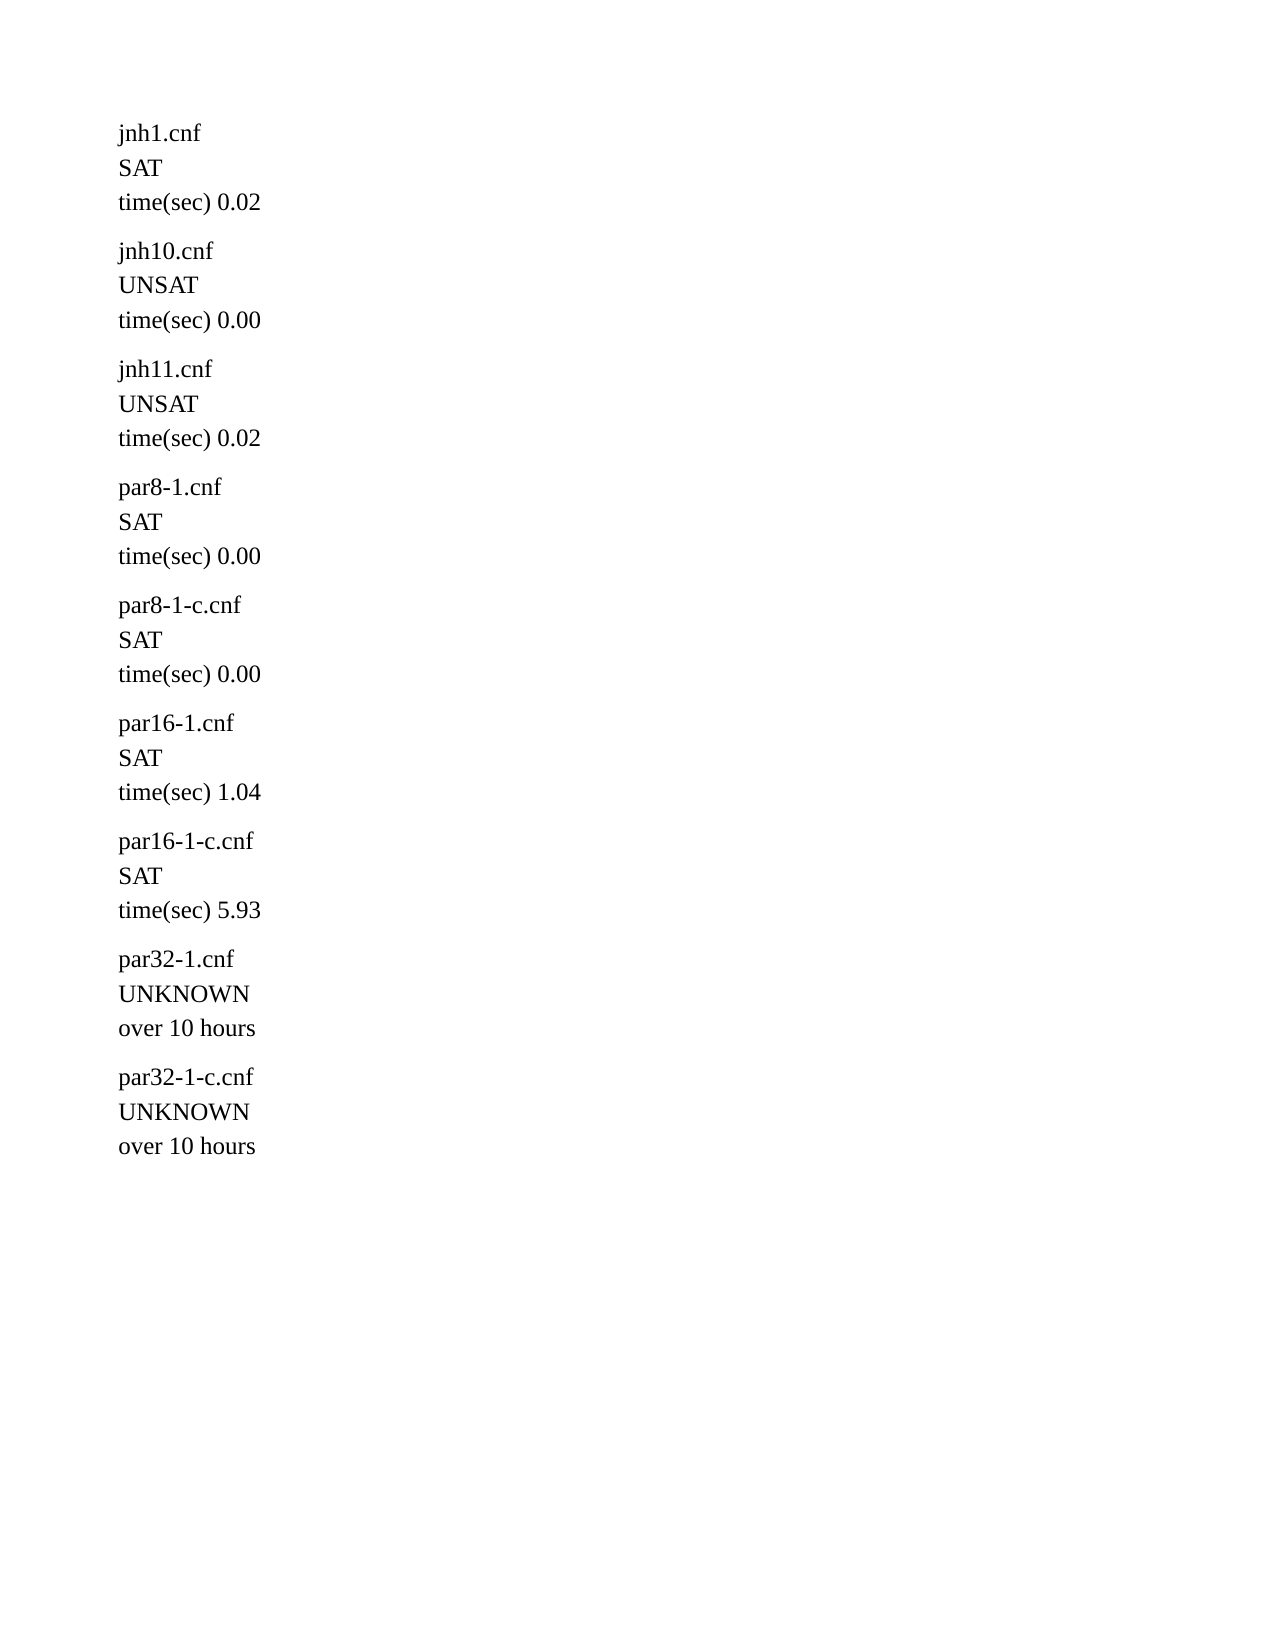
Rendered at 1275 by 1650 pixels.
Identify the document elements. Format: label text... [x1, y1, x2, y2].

text jnh1.cnf SAT time(sec) 0.02 [118, 118, 1157, 216]
text par32-1-c.cnf UNKNOWN over 10 hours [118, 1062, 1157, 1160]
text jnh11.cnf UNSAT time(sec) 0.02 [118, 354, 1157, 452]
text par32-1.cnf UNKNOWN over 10 hours [118, 944, 1157, 1042]
text par8-1.cnf SAT time(sec) 0.00 [118, 472, 1157, 570]
text par8-1-c.cnf SAT time(sec) 0.00 [118, 590, 1157, 688]
text par16-1.cnf SAT time(sec) 1.04 [118, 708, 1157, 806]
text par16-1-c.cnf SAT time(sec) 5.93 [118, 826, 1157, 924]
text jnh10.cnf UNSAT time(sec) 0.00 [118, 236, 1157, 334]
